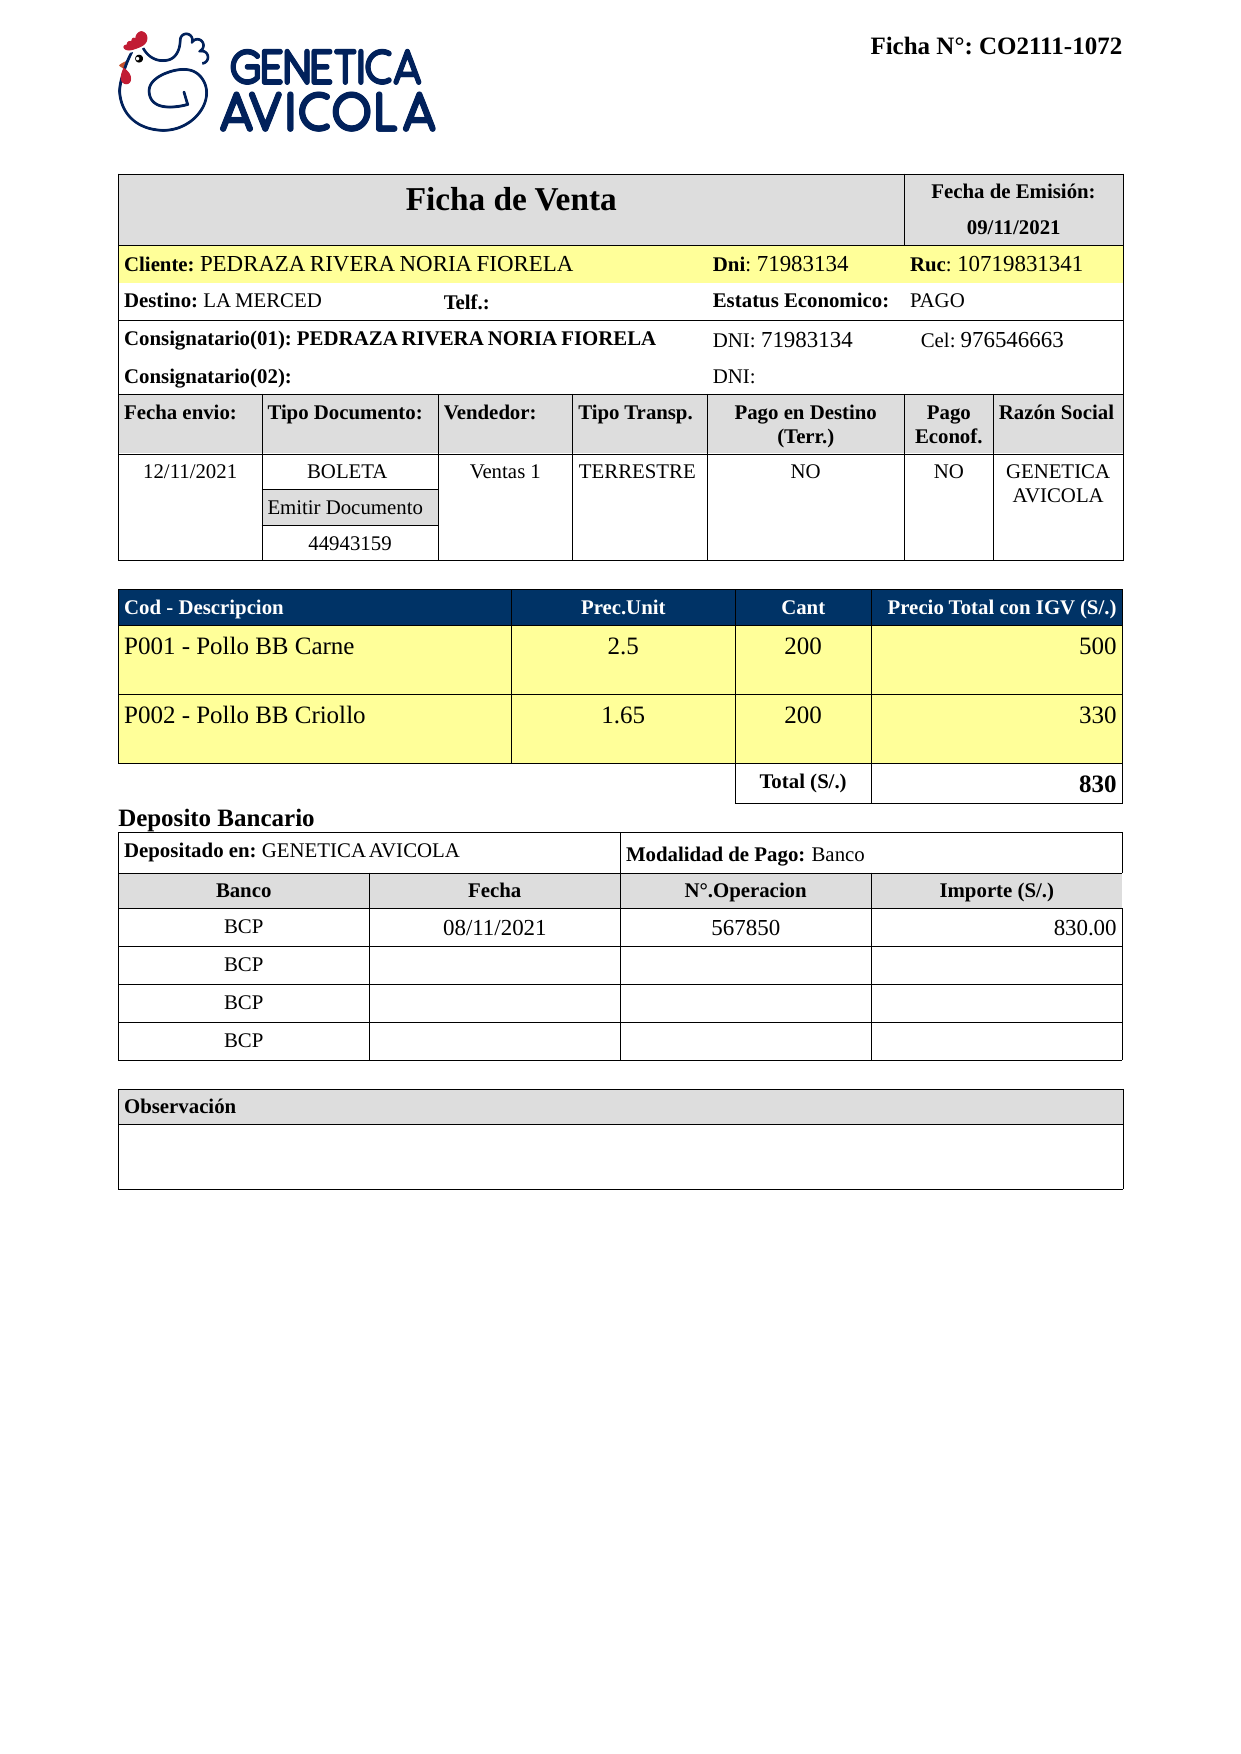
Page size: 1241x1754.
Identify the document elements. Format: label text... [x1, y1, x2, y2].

table_cell 830 [872, 764, 1122, 803]
table_cell Total (S/.) [736, 764, 871, 803]
table_cell Ventas 1 [439, 455, 572, 560]
table_cell 44943159 [263, 526, 438, 560]
table_header Cod - Descripcion [119, 590, 511, 625]
table_header Modalidad de Pago: Banco [621, 833, 1122, 872]
table_cell [118, 764, 511, 803]
table_header Precio Total con IGV (S/.) [872, 590, 1122, 625]
table_cell BOLETA [263, 455, 438, 489]
table_cell P002 - Pollo BB Criollo [119, 695, 511, 763]
table_cell Banco [119, 874, 369, 908]
table_cell 200 [736, 695, 871, 763]
table_cell [621, 1023, 871, 1060]
picture [118, 31, 436, 132]
table_cell Telf.: [438, 283, 707, 320]
table_cell Pago Econof. [905, 395, 993, 453]
table_cell GENETICA AVICOLA [994, 455, 1123, 560]
table_cell Consignatario(01): PEDRAZA RIVERA NORIA FIORELA [119, 321, 707, 358]
table_cell [511, 764, 735, 803]
table_cell 830.00 [872, 909, 1122, 946]
table_cell [872, 947, 1122, 984]
table_cell PAGO [904, 283, 1123, 320]
table_cell [872, 1023, 1122, 1060]
table_cell 2.5 [512, 626, 735, 694]
table_cell Cel: 976546663 [915, 321, 1123, 358]
text Deposito Bancario [118, 803, 1122, 832]
table_cell P001 - Pollo BB Carne [119, 626, 511, 694]
table_cell Importe (S/.) [872, 874, 1122, 908]
table_cell DNI: 71983134 [707, 321, 915, 358]
table_cell [872, 985, 1122, 1022]
table_cell BCP [119, 985, 369, 1022]
table_cell Tipo Transp. [573, 395, 707, 453]
table_cell 09/11/2021 [905, 209, 1123, 245]
table_cell Vendedor: [439, 395, 572, 453]
table_cell Fecha envio: [119, 395, 262, 453]
table_cell TERRESTRE [573, 455, 707, 560]
table_cell N°.Operacion [621, 874, 871, 908]
table_header Depositado en: GENETICA AVICOLA [119, 833, 620, 872]
table_cell Fecha [370, 874, 620, 908]
table_cell [621, 947, 871, 984]
table_cell BCP [119, 947, 369, 984]
table_cell [370, 1023, 620, 1060]
table_cell 500 [872, 626, 1122, 694]
table_cell Destino: LA MERCED [119, 283, 438, 320]
table_cell [370, 947, 620, 984]
table_cell 08/11/2021 [370, 909, 620, 946]
table_cell [119, 1125, 1123, 1189]
table_cell Razón Social [994, 395, 1123, 453]
table_cell 330 [872, 695, 1122, 763]
table_cell DNI: [707, 358, 1123, 394]
table_cell NO [905, 455, 993, 560]
table_cell Emitir Documento [263, 490, 438, 525]
table_cell Cliente: PEDRAZA RIVERA NORIA FIORELA [119, 246, 707, 283]
table_cell Dni: 71983134 [707, 246, 904, 283]
table_cell [621, 985, 871, 1022]
table_header Cant [736, 590, 871, 625]
table_cell 12/11/2021 [119, 455, 262, 560]
table_cell Consignatario(02): [119, 358, 707, 394]
table_header Prec.Unit [512, 590, 735, 625]
table_header Ficha de Venta [119, 175, 904, 245]
table_cell 567850 [621, 909, 871, 946]
table_cell BCP [119, 909, 369, 946]
table_cell 1.65 [512, 695, 735, 763]
table_cell Ruc: 10719831341 [904, 246, 1123, 283]
table_cell BCP [119, 1023, 369, 1060]
table_cell Pago en Destino (Terr.) [708, 395, 904, 453]
table_header Observación [119, 1090, 1123, 1124]
table_cell 200 [736, 626, 871, 694]
table_cell Tipo Documento: [263, 395, 438, 453]
table_cell NO [708, 455, 904, 560]
table_header Fecha de Emisión: [905, 175, 1123, 209]
table_cell Estatus Economico: [707, 283, 904, 320]
table_cell [370, 985, 620, 1022]
